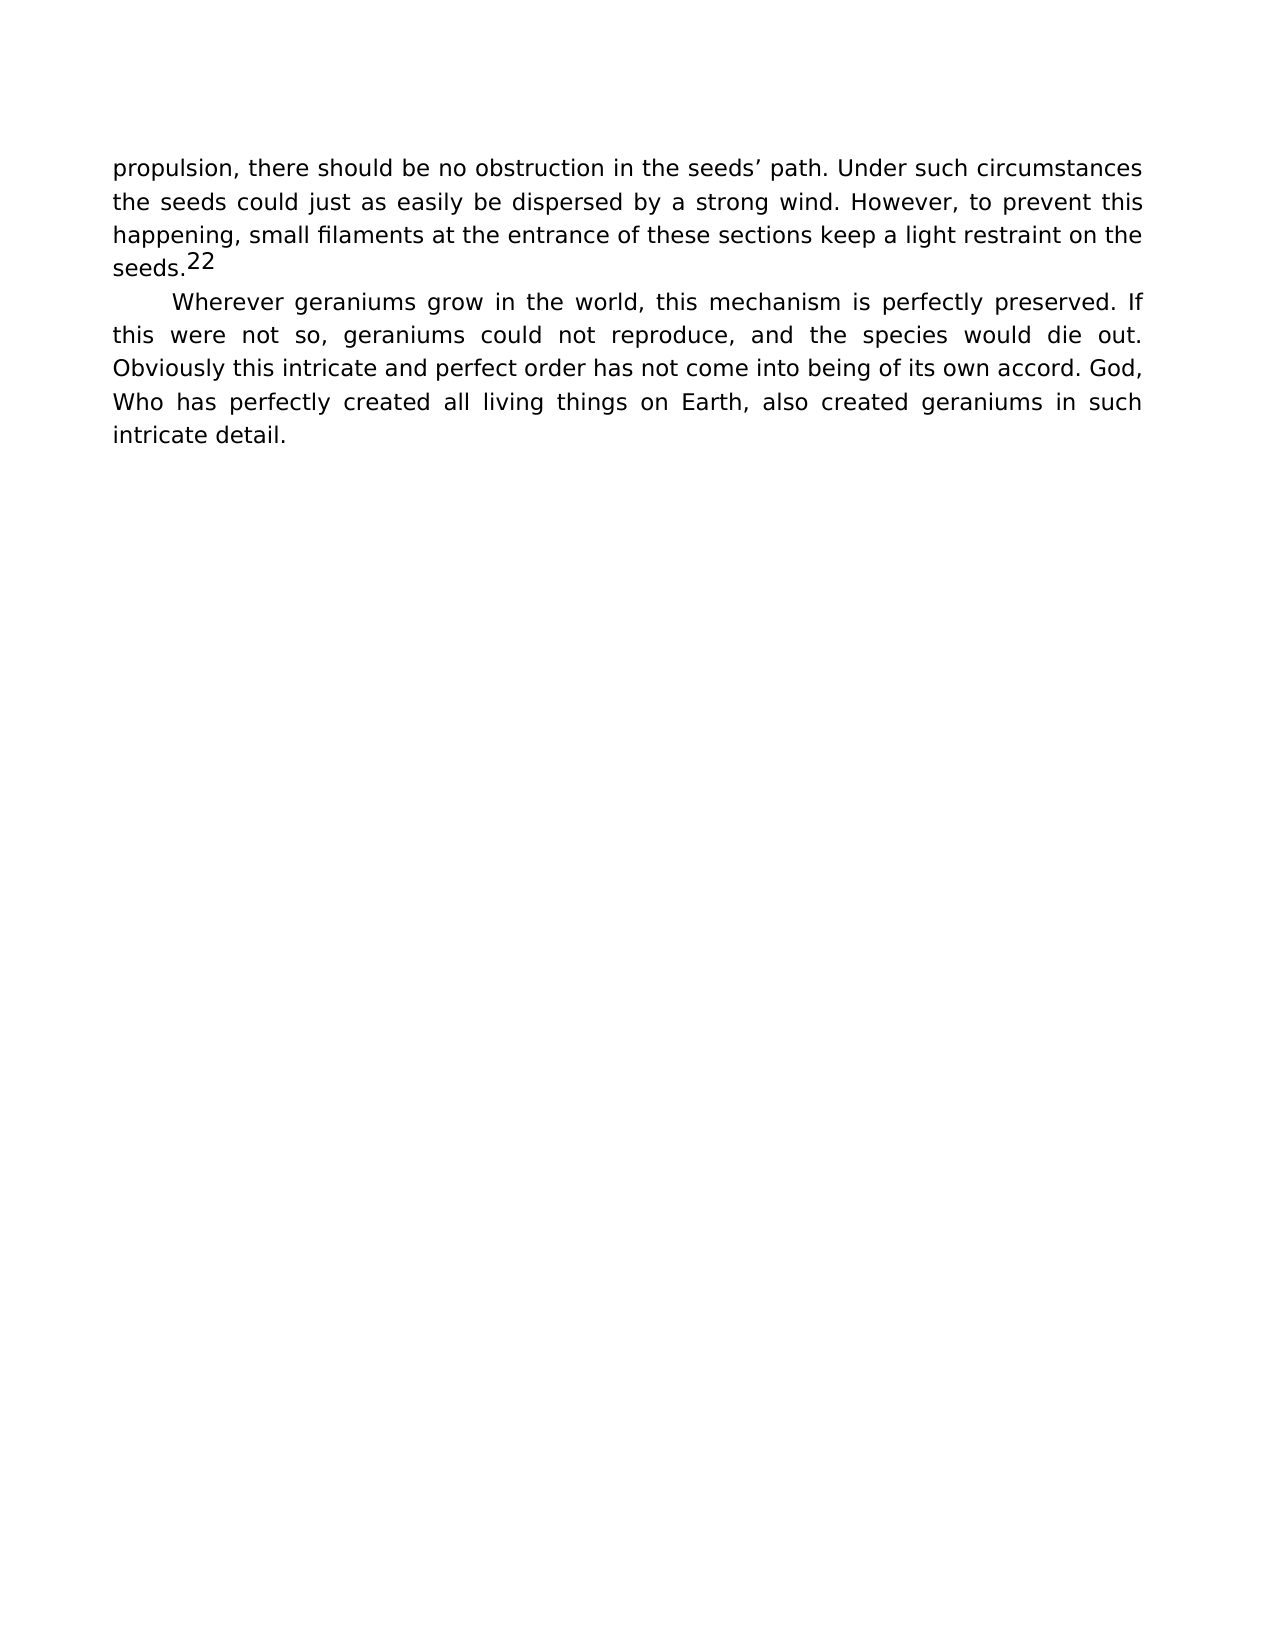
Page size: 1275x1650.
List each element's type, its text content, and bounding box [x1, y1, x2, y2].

text propulsion, there should be no obstruction in the seeds’ path. Under such circumstances the seeds could just as easily be dispersed by a strong wind. However, to prevent this happening, small filaments at the entrance of these sections keep a light restraint on the seeds.22 [112, 150, 1145, 283]
text Wherever geraniums grow in the world, this mechanism is perfectly preserved. If this were not so, geraniums could not reproduce, and the species would die out. Obviously this intricate and perfect order has not come into being of its own accord. God, Who has perfectly created all living things on Earth, also created geraniums in such intricate detail. [112, 283, 1145, 450]
